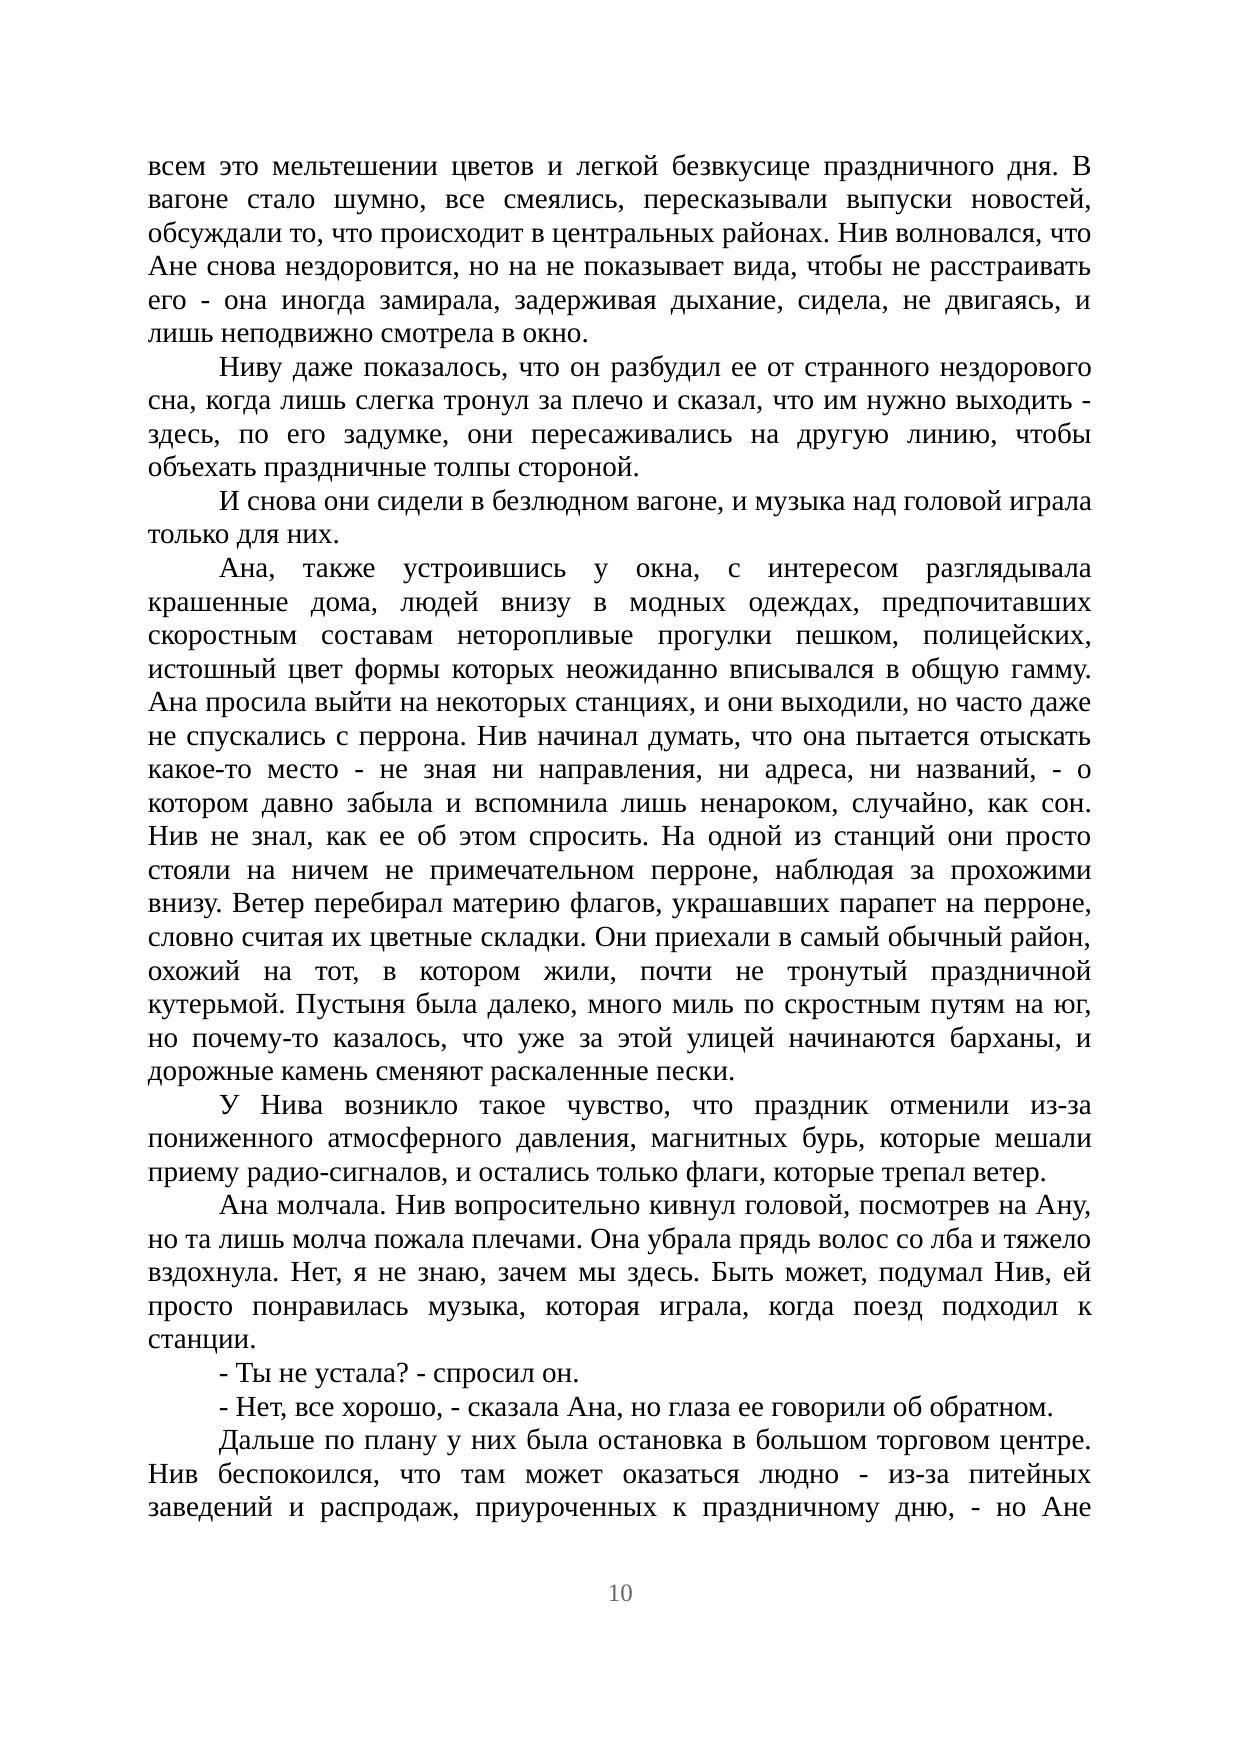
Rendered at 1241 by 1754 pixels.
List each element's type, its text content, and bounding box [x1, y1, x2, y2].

text Ана молчала. Нив вопросительно кивнул головой, посмотрев на Ану, но та лишь молча пожала плечами. Она убрала прядь волос со лба и тяжело вздохнула. Нет, я не знаю, зачем мы здесь. Быть может, подумал Нив, ей просто понравилась музыка, которая играла, когда поезд подходил к станции. [148, 1187, 1093, 1355]
text И снова они сидели в безлюдном вагоне, и музыка над головой играла только для них. [148, 483, 1093, 550]
text Дальше по плану у них была остановка в большом торговом центре. Нив беспокоился, что там может оказаться людно - из-за питейных заведений и распродаж, приуроченных к праздничному дню, - но Ане [148, 1422, 1093, 1523]
text - Нет, все хорошо, - сказала Ана, но глаза ее говорили об обратном. [148, 1389, 1093, 1422]
text Ана, также устроившись у окна, с интересом разглядывала крашенные дома, людей внизу в модных одеждах, предпочитавших скоростным составам неторопливые прогулки пешком, полицейских, истошный цвет формы которых неожиданно вписывался в общую гамму. Ана просила выйти на некоторых станциях, и они выходили, но часто даже не спускались с перрона. Нив начинал думать, что она пытается отыскать какое-то место - не зная ни направления, ни адреса, ни названий, - о котором давно забыла и вспомнила лишь ненароком, случайно, как сон. Нив не знал, как ее об этом спросить. На одной из станций они просто стояли на ничем не примечательном перроне, наблюдая за прохожими внизу. Ветер перебирал материю флагов, украшавших парапет на перроне, словно считая их цветные складки. Они приехали в самый обычный район, охожий на тот, в котором жили, почти не тронутый праздничной кутерьмой. Пустыня была далеко, много миль по скростным путям на юг, но почему-то казалось, что уже за этой улицей начинаются барханы, и дорожные камень сменяют раскаленные пески. [148, 550, 1093, 1087]
text У Нива возникло такое чувство, что праздник отменили из-за пониженного атмосферного давления, магнитных бурь, которые мешали приему радио-сигналов, и остались только флаги, которые трепал ветер. [148, 1087, 1093, 1187]
text Ниву даже показалось, что он разбудил ее от странного нездорового сна, когда лишь слегка тронул за плечо и сказал, что им нужно выходить - здесь, по его задумке, они пересаживались на другую линию, чтобы объехать праздничные толпы стороной. [148, 349, 1093, 483]
text - Ты не устала? - спросил он. [148, 1355, 1093, 1389]
text всем это мельтешении цветов и легкой безвкусице праздничного дня. В вагоне стало шумно, все смеялись, пересказывали выпуски новостей, обсуждали то, что происходит в центральных районах. Нив волновался, что Ане снова нездоровится, но на не показывает вида, чтобы не расстраивать его - она иногда замирала, задерживая дыхание, сидела, не двигаясь, и лишь неподвижно смотрела в окно. [148, 148, 1093, 349]
